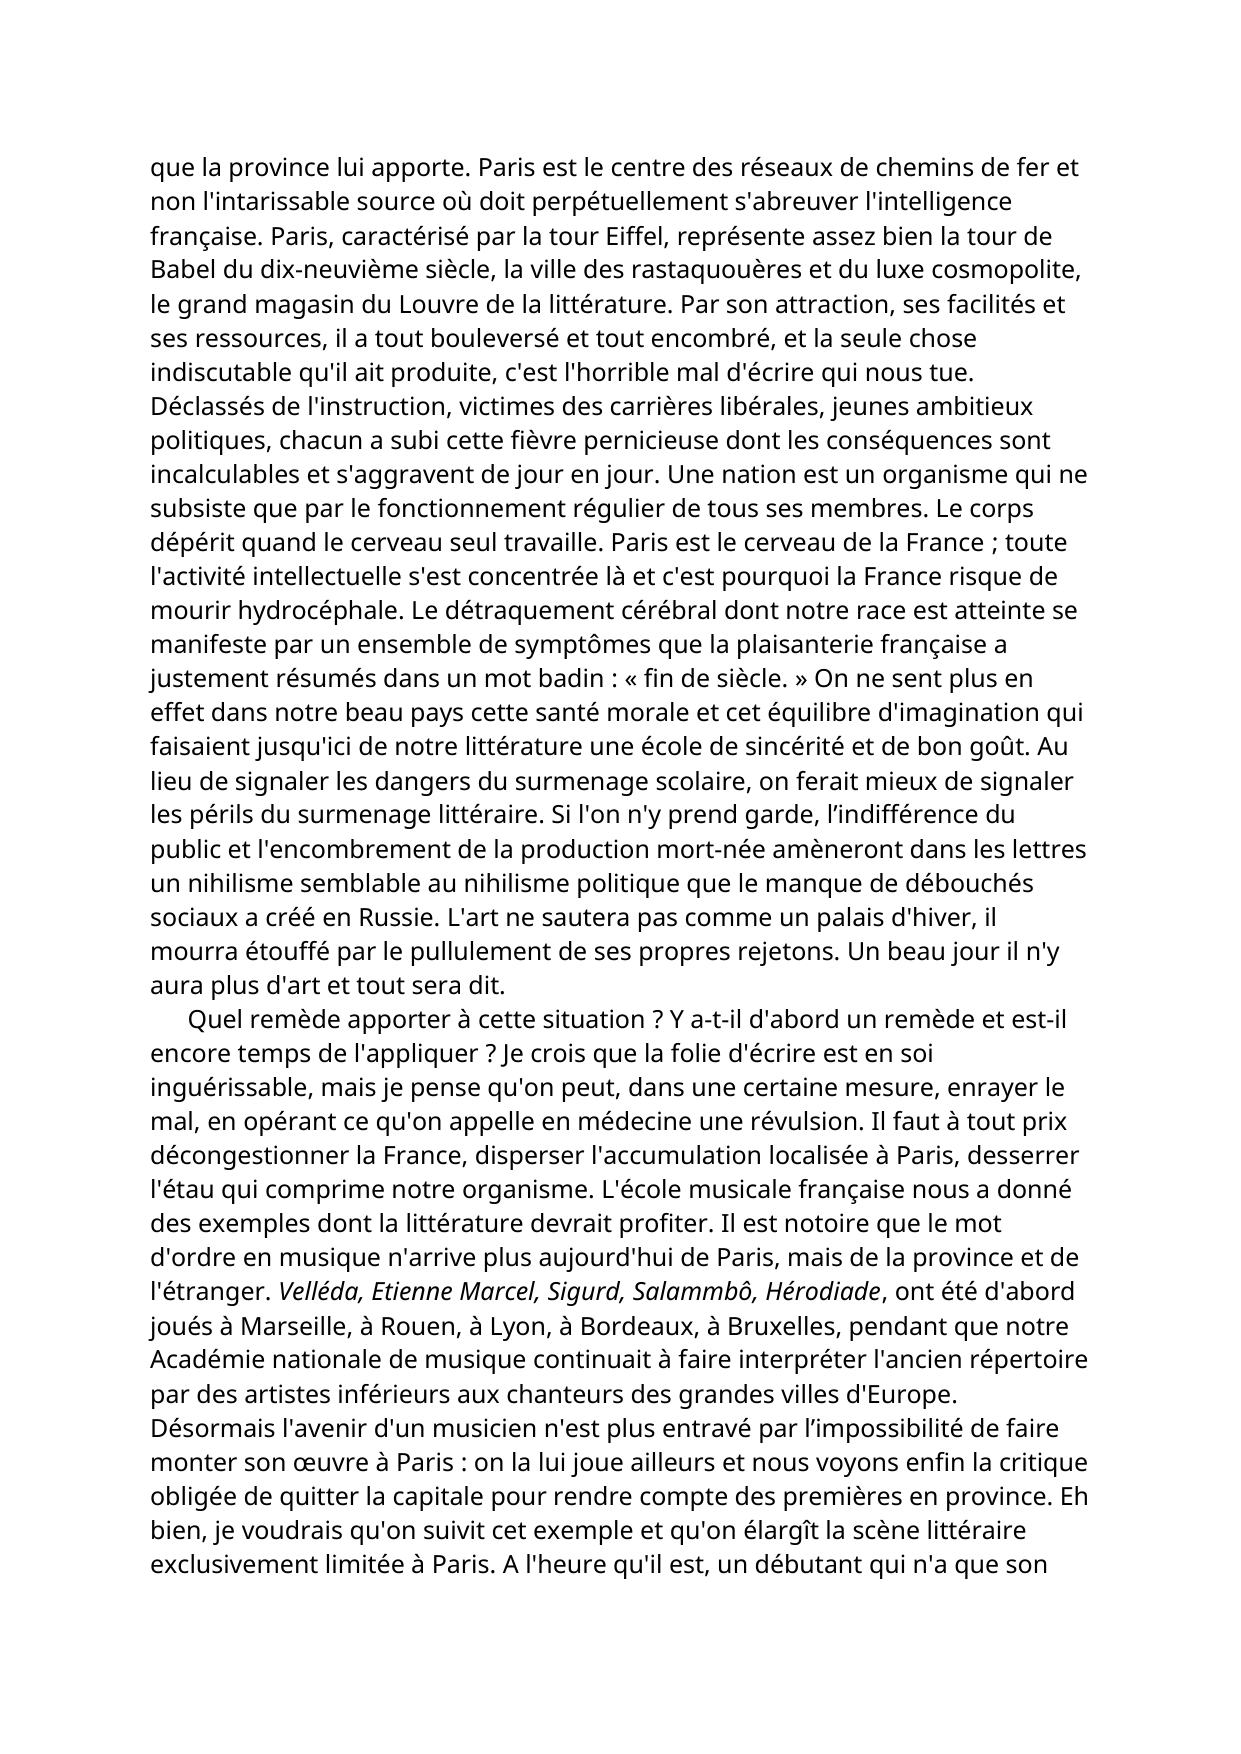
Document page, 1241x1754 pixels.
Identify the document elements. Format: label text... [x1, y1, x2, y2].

text que la province lui apporte. Paris est le centre des réseaux de chemins de fer et non l'intarissable source où doit perpétuellement s'abreuver l'intelligence française. Paris, caractérisé par la tour Eiffel, représente assez bien la tour de Babel du dix-neuvième siècle, la ville des rastaquouères et du luxe cosmopolite, le grand magasin du Louvre de la littérature. Par son attraction, ses facilités et ses ressources, il a tout bouleversé et tout encombré, et la seule chose indiscutable qu'il ait produite, c'est l'horrible mal d'écrire qui nous tue. Déclassés de l'instruction, victimes des carrières libérales, jeunes ambitieux politiques, chacun a subi cette fièvre pernicieuse dont les conséquences sont incalculables et s'aggravent de jour en jour. Une nation est un organisme qui ne subsiste que par le fonctionnement régulier de tous ses membres. Le corps dépérit quand le cerveau seul travaille. Paris est le cerveau de la France ; toute l'activité intellectuelle s'est concentrée là et c'est pourquoi la France risque de mourir hydrocéphale. Le détraquement cérébral dont notre race est atteinte se manifeste par un ensemble de symptômes que la plaisanterie française a justement résumés dans un mot badin : « fin de siècle. » On ne sent plus en effet dans notre beau pays cette santé morale et cet équilibre d'imagination qui faisaient jusqu'ici de notre littérature une école de sincérité et de bon goût. Au lieu de signaler les dangers du surmenage scolaire, on ferait mieux de signaler les périls du surmenage littéraire. Si l'on n'y prend garde, l’indifférence du public et l'encombrement de la production mort-née amèneront dans les lettres un nihilisme semblable au nihilisme politique que le manque de débouchés sociaux a créé en Russie. L'art ne sautera pas comme un palais d'hiver, il mourra étouffé par le pullulement de ses propres rejetons. Un beau jour il n'y aura plus d'art et tout sera dit. [150, 150, 1091, 1002]
text Quel remède apporter à cette situation ? Y a-t-il d'abord un remède et est-il encore temps de l'appliquer ? Je crois que la folie d'écrire est en soi inguérissable, mais je pense qu'on peut, dans une certaine mesure, enrayer le mal, en opérant ce qu'on appelle en médecine une révulsion. Il faut à tout prix décongestionner la France, disperser l'accumulation localisée à Paris, desserrer l'étau qui comprime notre organisme. L'école musicale française nous a donné des exemples dont la littérature devrait profiter. Il est notoire que le mot d'ordre en musique n'arrive plus aujourd'hui de Paris, mais de la province et de l'étranger. Velléda, Etienne Marcel, Sigurd, Salammbô, Hérodiade, ont été d'abord joués à Marseille, à Rouen, à Lyon, à Bordeaux, à Bruxelles, pendant que notre Académie nationale de musique continuait à faire interpréter l'ancien répertoire par des artistes inférieurs aux chanteurs des grandes villes d'Europe. Désormais l'avenir d'un musicien n'est plus entravé par l’impossibilité de faire monter son œuvre à Paris : on la lui joue ailleurs et nous voyons enfin la critique obligée de quitter la capitale pour rendre compte des premières en province. Eh bien, je voudrais qu'on suivit cet exemple et qu'on élargît la scène littéraire exclusivement limitée à Paris. A l'heure qu'il est, un débutant qui n'a que son [150, 1002, 1091, 1581]
